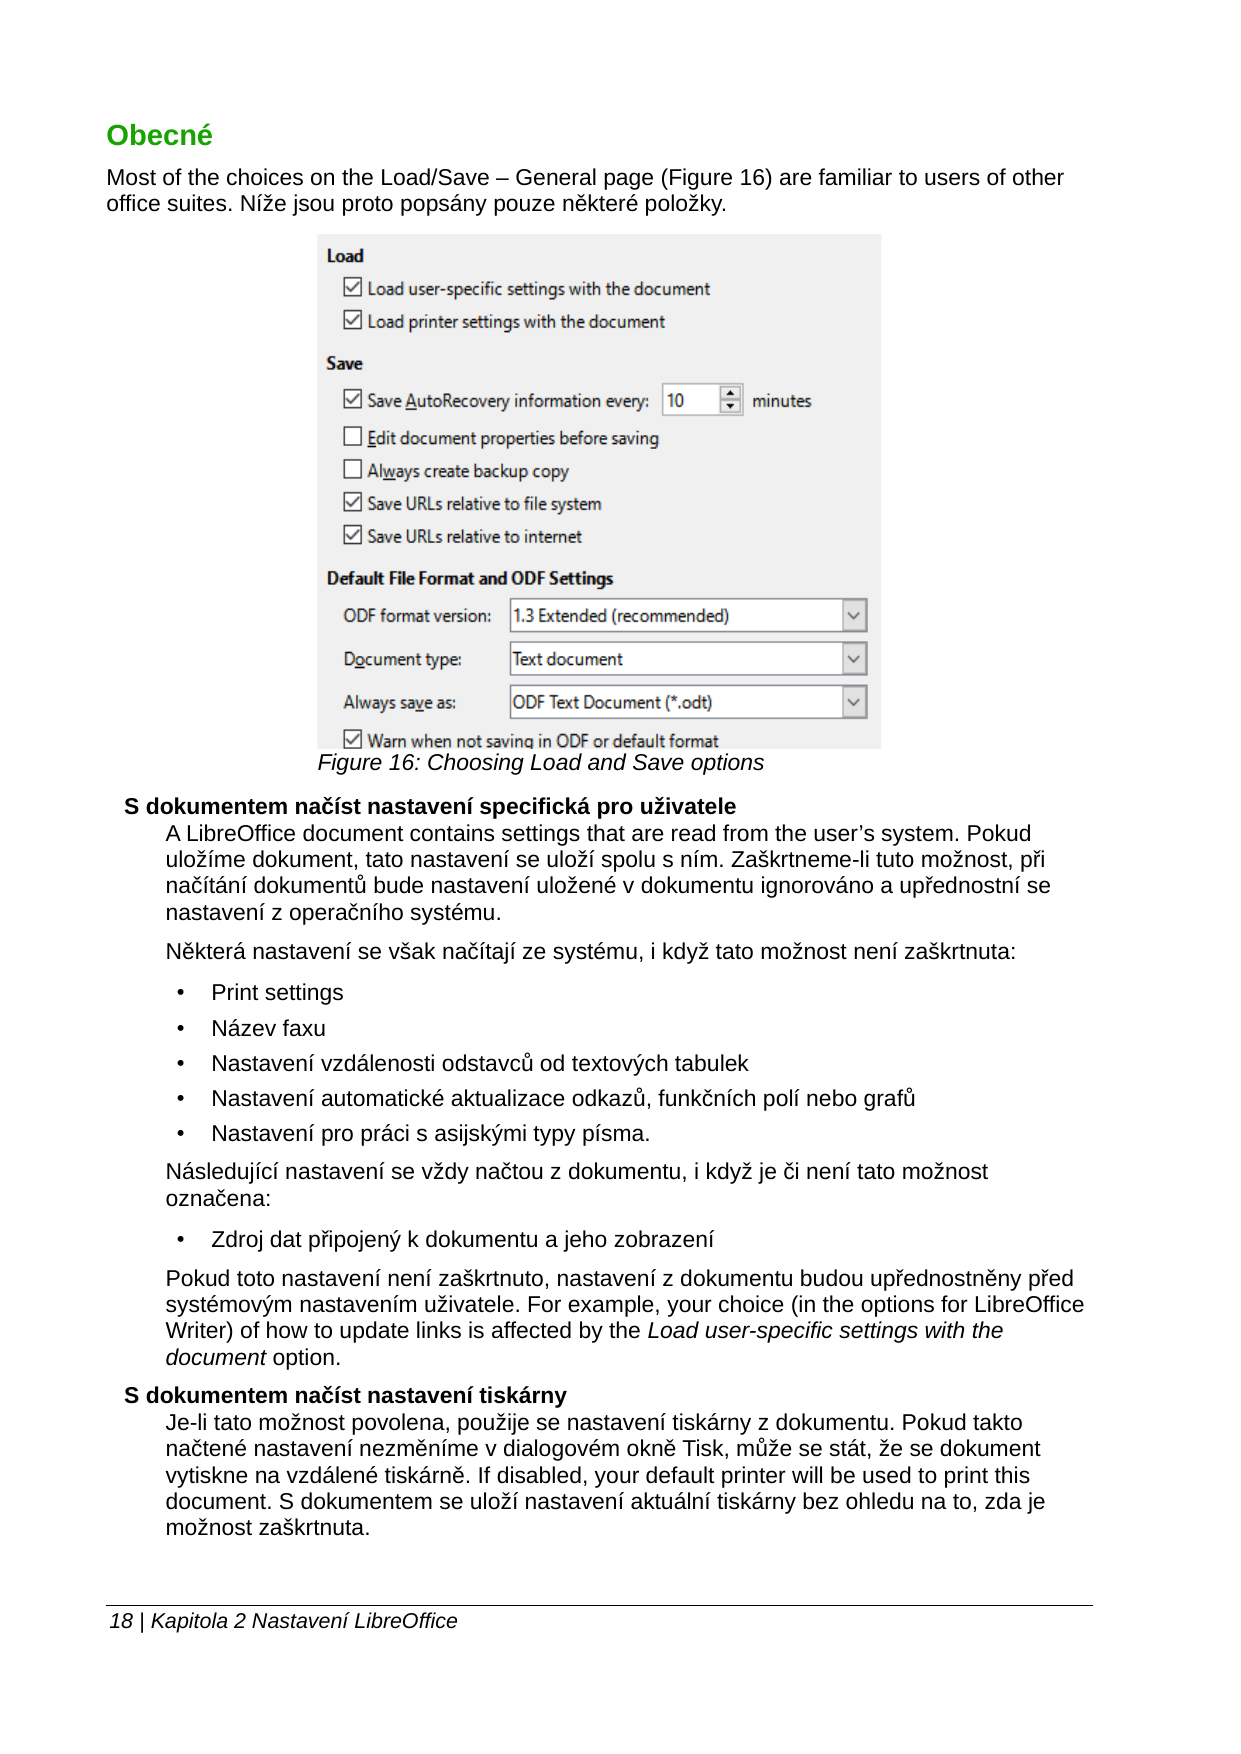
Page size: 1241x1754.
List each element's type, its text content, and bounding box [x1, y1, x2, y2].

list Nastavení automatické aktualizace odkazů, funkčních polí nebo grafů [174, 1082, 1093, 1111]
text S dokumentem načíst nastavení tiskárny [124, 1382, 1093, 1409]
picture [317, 234, 882, 749]
text S dokumentem načíst nastavení specifická pro uživatele [124, 793, 1093, 820]
list Název faxu [174, 1012, 1093, 1041]
list Nastavení vzdálenosti odstavců od textových tabulek [174, 1047, 1093, 1076]
text Most of the choices on the Load/Save – General page (Figure 16) are familiar to users of other office suites. Níže jsou proto popsány pouze některé položky. [106, 163, 1093, 216]
list Print settings [174, 976, 1093, 1006]
text Figure 16: Choosing Load and Save options [317, 749, 882, 775]
text Některá nastavení se však načítají ze systému, i když tato možnost není zaškrtnuta: [165, 938, 1093, 964]
list Zdroj dat připojený k dokumentu a jeho zobrazení [174, 1223, 1093, 1256]
text Pokud toto nastavení není zaškrtnuto, nastavení z dokumentu budou upřednostněny před systémovým nastavením uživatele. For example, your choice (in the options for LibreOffice Writer) of how to update links is affected by the Load user-specific settings with the document option. [165, 1264, 1093, 1370]
text Je-li tato možnost povolena, použije se nastavení tiskárny z dokumentu. Pokud takto načtené nastavení nezměníme v dialogovém okně Tisk, může se stát, že se dokument vytiskne na vzdálené tiskárně. If disabled, your default printer will be used to print this document. S dokumentem se uloží nastavení aktuální tiskárny bez ohledu na to, zda je možnost zaškrtnuta. [165, 1409, 1093, 1541]
subtitle Obecné [106, 118, 1093, 152]
text [317, 229, 882, 234]
list Nastavení pro práci s asijskými typy písma. [174, 1117, 1093, 1149]
text Následující nastavení se vždy načtou z dokumentu, i když je či není tato možnost označena: [165, 1158, 1093, 1211]
text A LibreOffice document contains settings that are read from the user’s system. Pokud uložíme dokument, tato nastavení se uloží spolu s ním. Zaškrtneme-li tuto možnost, při načítání dokumentů bude nastavení uložené v dokumentu ignorováno a upřednostní se nastavení z operačního systému. [165, 820, 1093, 925]
